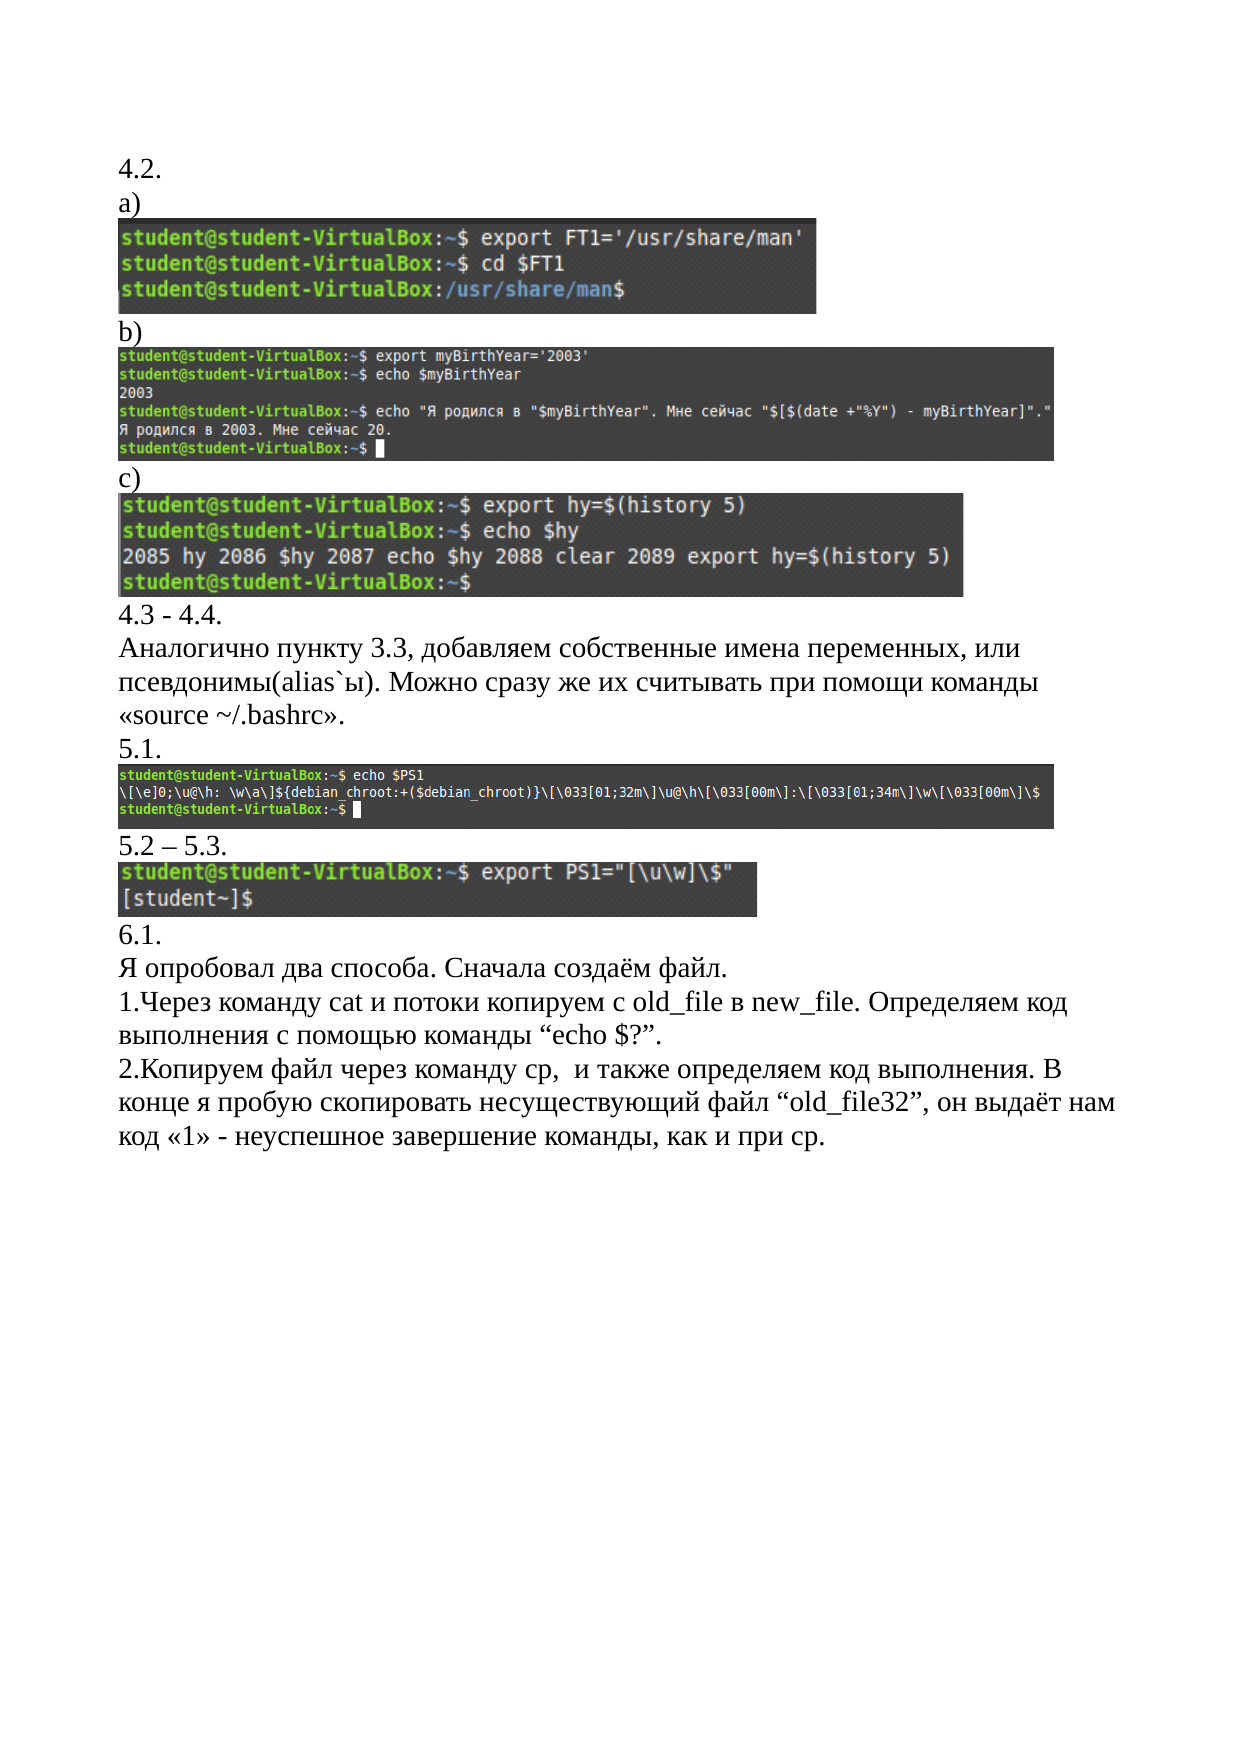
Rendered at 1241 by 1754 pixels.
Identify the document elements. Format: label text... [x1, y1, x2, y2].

text a) [118, 185, 1122, 219]
text 4.2. [118, 152, 1122, 185]
text c) [118, 460, 1122, 494]
text 5.2 – 5.3. [118, 828, 1122, 862]
text Я опробовал два способа. Сначала создаём файл. [118, 950, 1122, 984]
text 5.1. [118, 731, 1122, 764]
text 4.3 - 4.4. [118, 597, 1122, 630]
text 1.Через команду cat и потоки копируем с old_file в new_file. Определяем код выполнения с помощью команды “echo $?”. [118, 984, 1122, 1051]
text b) [118, 314, 1122, 348]
text 6.1. [118, 917, 1122, 950]
text 2.Копируем файл через команду cp, и также определяем код выполнения. В конце я пробую скопировать несуществующий файл “old_file32”, он выдаёт нам код «1» - неуспешное завершение команды, как и при cp. [118, 1051, 1122, 1152]
text Аналогично пункту 3.3, добавляем собственные имена переменных, или псевдонимы(alias`ы). Можно сразу же их считывать при помощи команды «source ~/.bashrc». [118, 630, 1122, 731]
